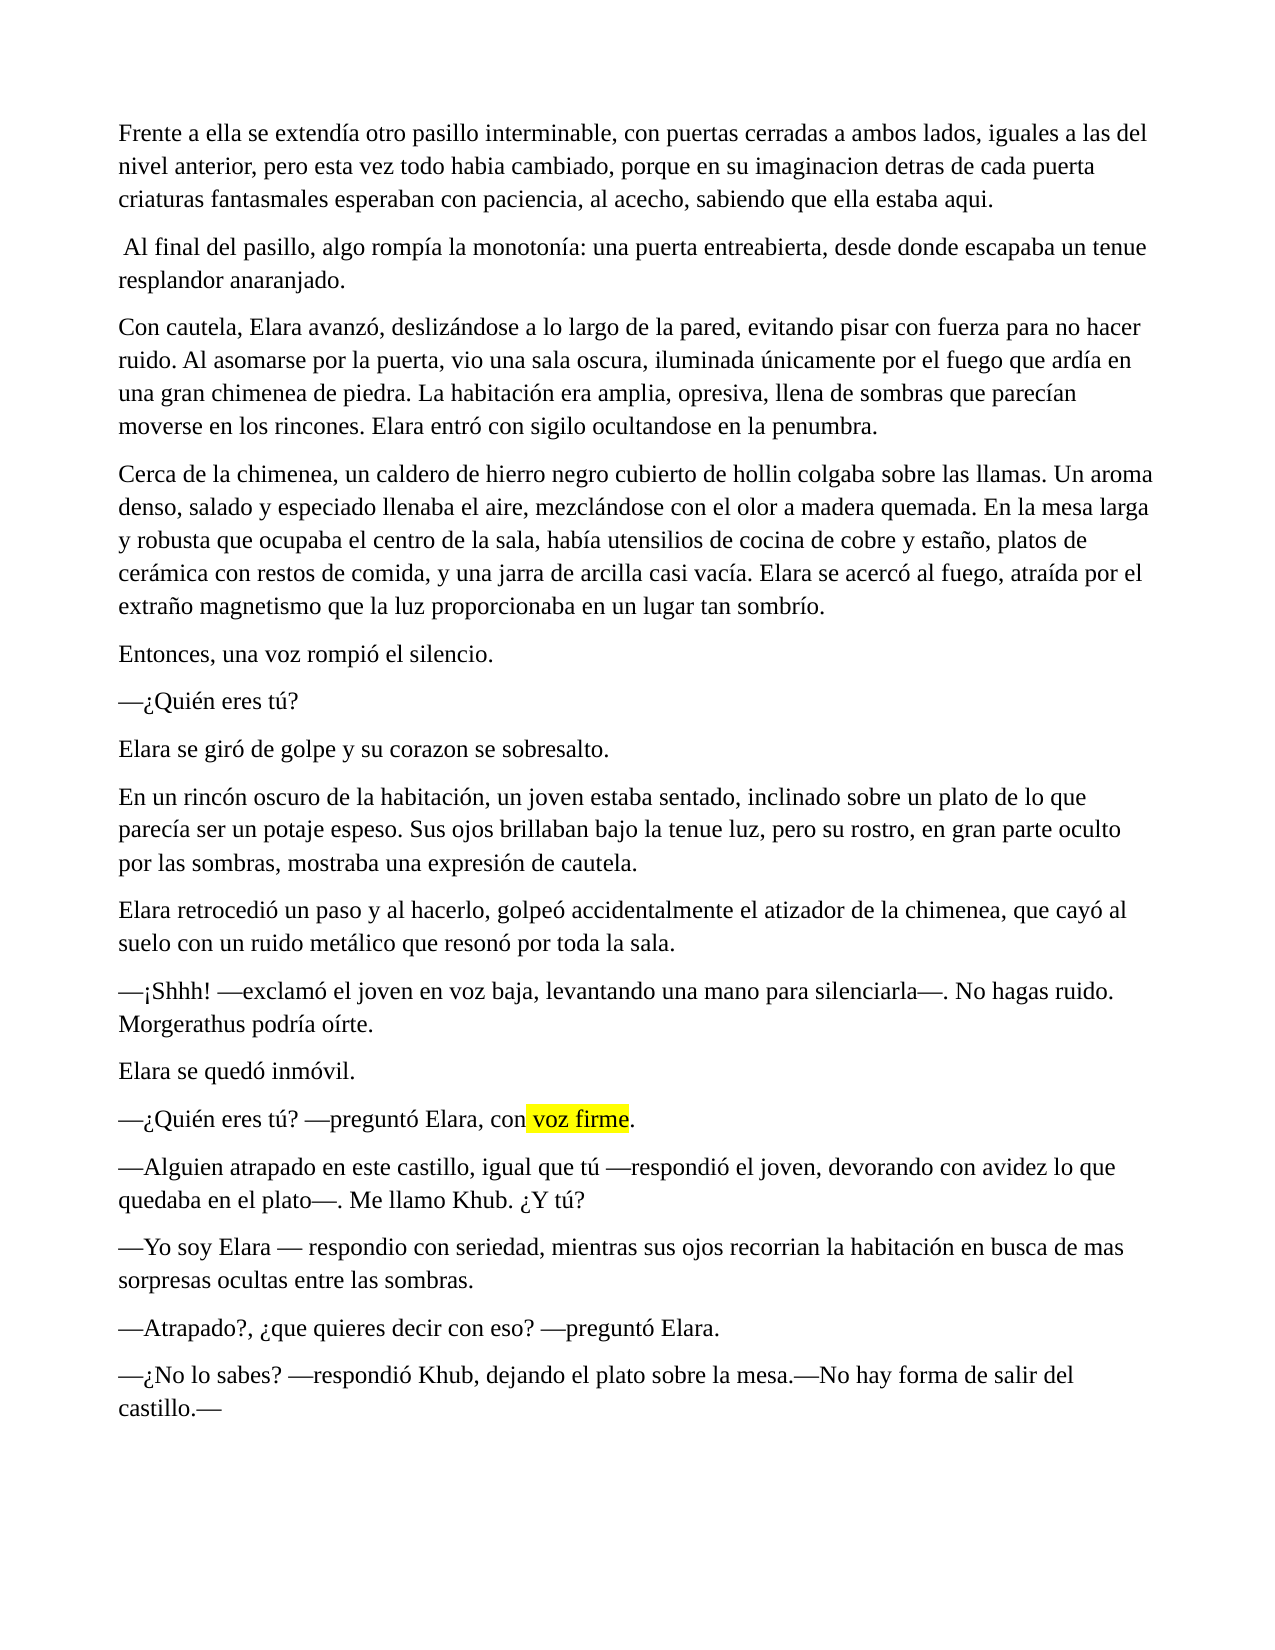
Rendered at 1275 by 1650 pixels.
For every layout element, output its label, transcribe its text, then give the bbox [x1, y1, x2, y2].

text —¿Quién eres tú? —preguntó Elara, con voz firme. [118, 1104, 1157, 1133]
text Entonces, una voz rompió el silencio. [118, 639, 1157, 667]
text —Alguien atrapado en este castillo, igual que tú —respondió el joven, devorando con avidez lo que quedaba en el plato—. Me llamo Khub. ¿Y tú? [118, 1152, 1157, 1213]
text En un rincón oscuro de la habitación, un joven estaba sentado, inclinado sobre un plato de lo que parecía ser un potaje espeso. Sus ojos brillaban bajo la tenue luz, pero su rostro, en gran parte oculto por las sombras, mostraba una expresión de cautela. [118, 782, 1157, 876]
text —¡Shhh! —exclamó el joven en voz baja, levantando una mano para silenciarla—. No hagas ruido. Morgerathus podría oírte. [118, 976, 1157, 1038]
text Con cautela, Elara avanzó, deslizándose a lo largo de la pared, evitando pisar con fuerza para no hacer ruido. Al asomarse por la puerta, vio una sala oscura, iluminada únicamente por el fuego que ardía en una gran chimenea de piedra. La habitación era amplia, opresiva, llena de sombras que parecían moverse en los rincones. Elara entró con sigilo ocultandose en la penumbra. [118, 312, 1157, 440]
text Elara retrocedió un paso y al hacerlo, golpeó accidentalmente el atizador de la chimenea, que cayó al suelo con un ruido metálico que resonó por toda la sala. [118, 895, 1157, 957]
text Cerca de la chimenea, un caldero de hierro negro cubierto de hollin colgaba sobre las llamas. Un aroma denso, salado y especiado llenaba el aire, mezclándose con el olor a madera quemada. En la mesa larga y robusta que ocupaba el centro de la sala, había utensilios de cocina de cobre y estaño, platos de cerámica con restos de comida, y una jarra de arcilla casi vacía. Elara se acercó al fuego, atraída por el extraño magnetismo que la luz proporcionaba en un lugar tan sombrío. [118, 459, 1157, 620]
text Elara se quedó inmóvil. [118, 1056, 1157, 1085]
text Frente a ella se extendía otro pasillo interminable, con puertas cerradas a ambos lados, iguales a las del nivel anterior, pero esta vez todo habia cambiado, porque en su imaginacion detras de cada puerta criaturas fantasmales esperaban con paciencia, al acecho, sabiendo que ella estaba aqui. [118, 118, 1157, 213]
text —¿Quién eres tú? [118, 686, 1157, 715]
text —Atrapado?, ¿que quieres decir con eso? —preguntó Elara. [118, 1313, 1157, 1342]
text Al final del pasillo, algo rompía la monotonía: una puerta entreabierta, desde donde escapaba un tenue resplandor anaranjado. [118, 232, 1157, 293]
text —¿No lo sabes? —respondió Khub, dejando el plato sobre la mesa.—No hay forma de salir del castillo.— [118, 1361, 1157, 1422]
text Elara se giró de golpe y su corazon se sobresalto. [118, 734, 1157, 763]
text —Yo soy Elara — respondio con seriedad, mientras sus ojos recorrian la habitación en busca de mas sorpresas ocultas entre las sombras. [118, 1232, 1157, 1294]
